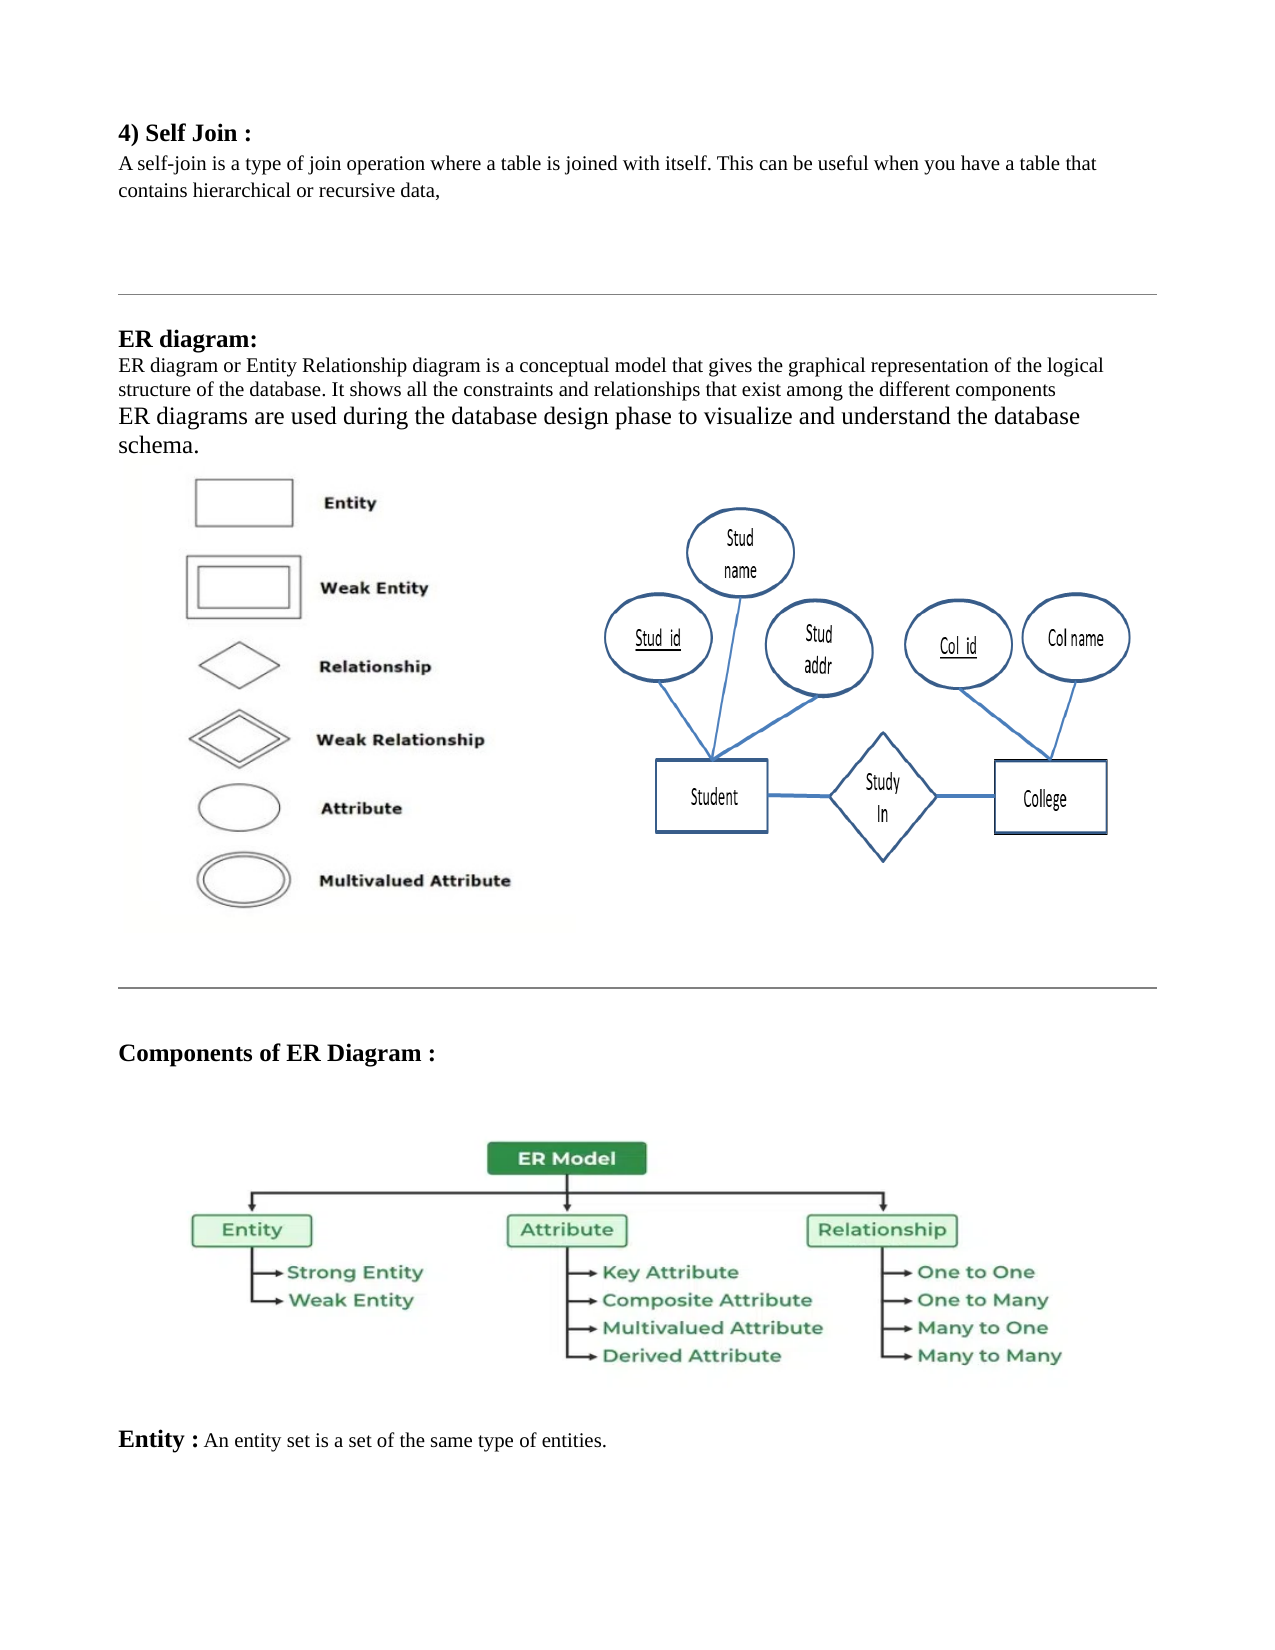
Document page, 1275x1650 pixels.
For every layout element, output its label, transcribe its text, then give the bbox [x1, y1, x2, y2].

subtitle Components of ER Diagram : [118, 1038, 1157, 1067]
text ER diagrams are used during the database design phase to visualize and understand the database schema. [118, 401, 1157, 458]
picture [603, 479, 1138, 882]
text Entity : An entity set is a set of the same type of entities. [118, 1079, 1157, 1453]
picture [123, 458, 577, 933]
text ER diagram or Entity Relationship diagram is a conceptual model that gives the graphical representation of the logical structure of the database. It shows all the constraints and relationships that exist among the different components [118, 353, 1157, 401]
text ER diagram: [118, 324, 1157, 353]
text 4) Self Join : A self-join is a type of join operation where a table is joined with itself. This can be useful when you have a table that contains hierarchical or recursive data, [118, 118, 1157, 202]
picture [147, 1088, 1108, 1420]
